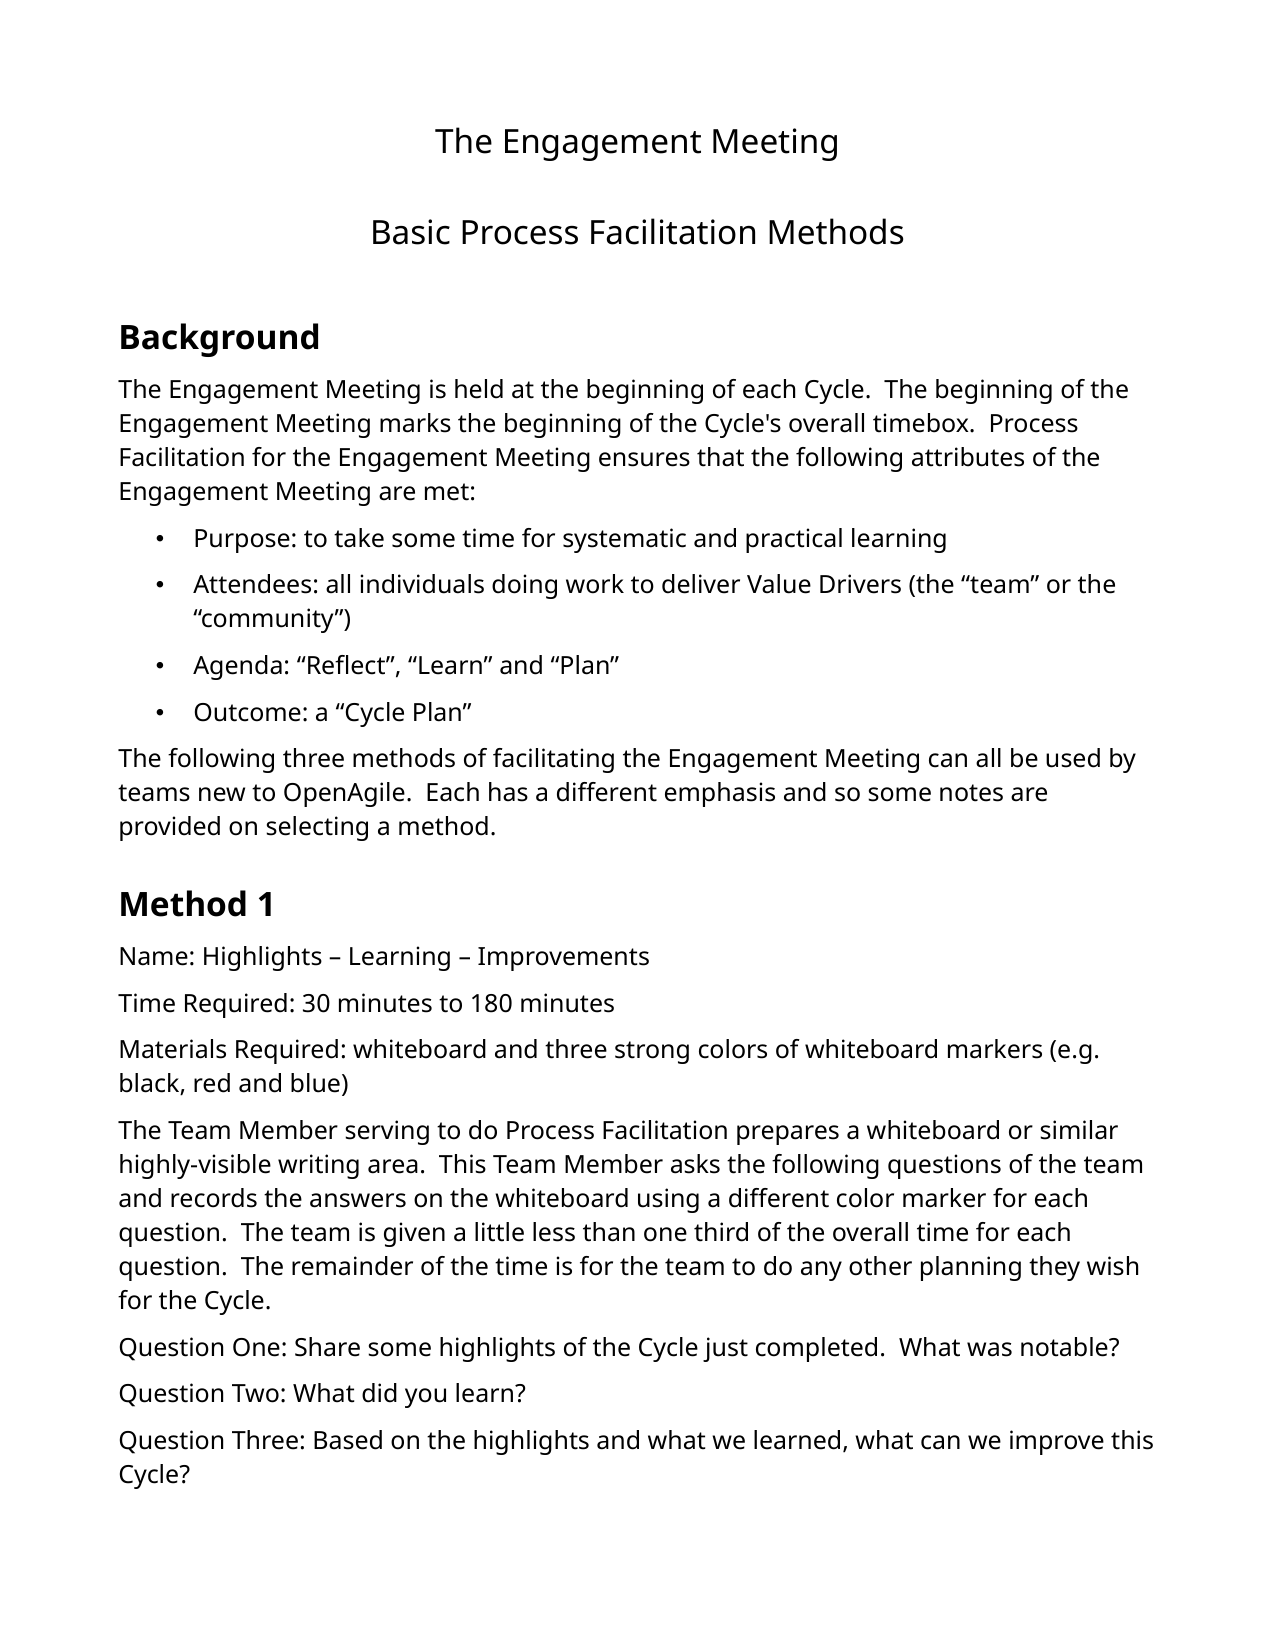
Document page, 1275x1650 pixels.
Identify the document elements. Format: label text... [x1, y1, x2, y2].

list Outcome: a “Cycle Plan” [156, 694, 1157, 728]
text The Engagement Meeting is held at the beginning of each Cycle. The beginning of the Engagement Meeting marks the beginning of the Cycle's overall timebox. Process Facilitation for the Engagement Meeting ensures that the following attributes of the Engagement Meeting are met: [118, 372, 1157, 508]
list Purpose: to take some time for systematic and practical learning [156, 520, 1157, 554]
text Question Three: Based on the highlights and what we learned, what can we improve this Cycle? [118, 1422, 1157, 1491]
text Time Required: 30 minutes to 180 minutes [118, 985, 1157, 1019]
text The Engagement Meeting [118, 118, 1157, 163]
text Name: Highlights – Learning – Improvements [118, 939, 1157, 973]
text Materials Required: whiteboard and three strong colors of whiteboard markers (e.g. black, red and blue) [118, 1032, 1157, 1100]
list Attendees: all individuals doing work to deliver Value Drivers (the “team” or the “community”) [156, 567, 1157, 635]
text The following three methods of facilitating the Engagement Meeting can all be used by teams new to OpenAgile. Each has a different emphasis and so some notes are provided on selecting a method. [118, 741, 1157, 843]
text Question Two: What did you learn? [118, 1376, 1157, 1410]
subtitle Background [118, 313, 1157, 359]
text Basic Process Facilitation Methods [118, 209, 1157, 254]
text The Team Member serving to do Process Facilitation prepares a whiteboard or similar highly-visible writing area. This Team Member asks the following questions of the team and records the answers on the whiteboard using a different color marker for each question. The team is given a little less than one third of the overall time for each question. The remainder of the time is for the team to do any other planning they wish for the Cycle. [118, 1112, 1157, 1317]
subtitle Method 1 [118, 880, 1157, 926]
list Agenda: “Reflect”, “Learn” and “Plan” [156, 648, 1157, 682]
text Question One: Share some highlights of the Cycle just completed. What was notable? [118, 1329, 1157, 1363]
